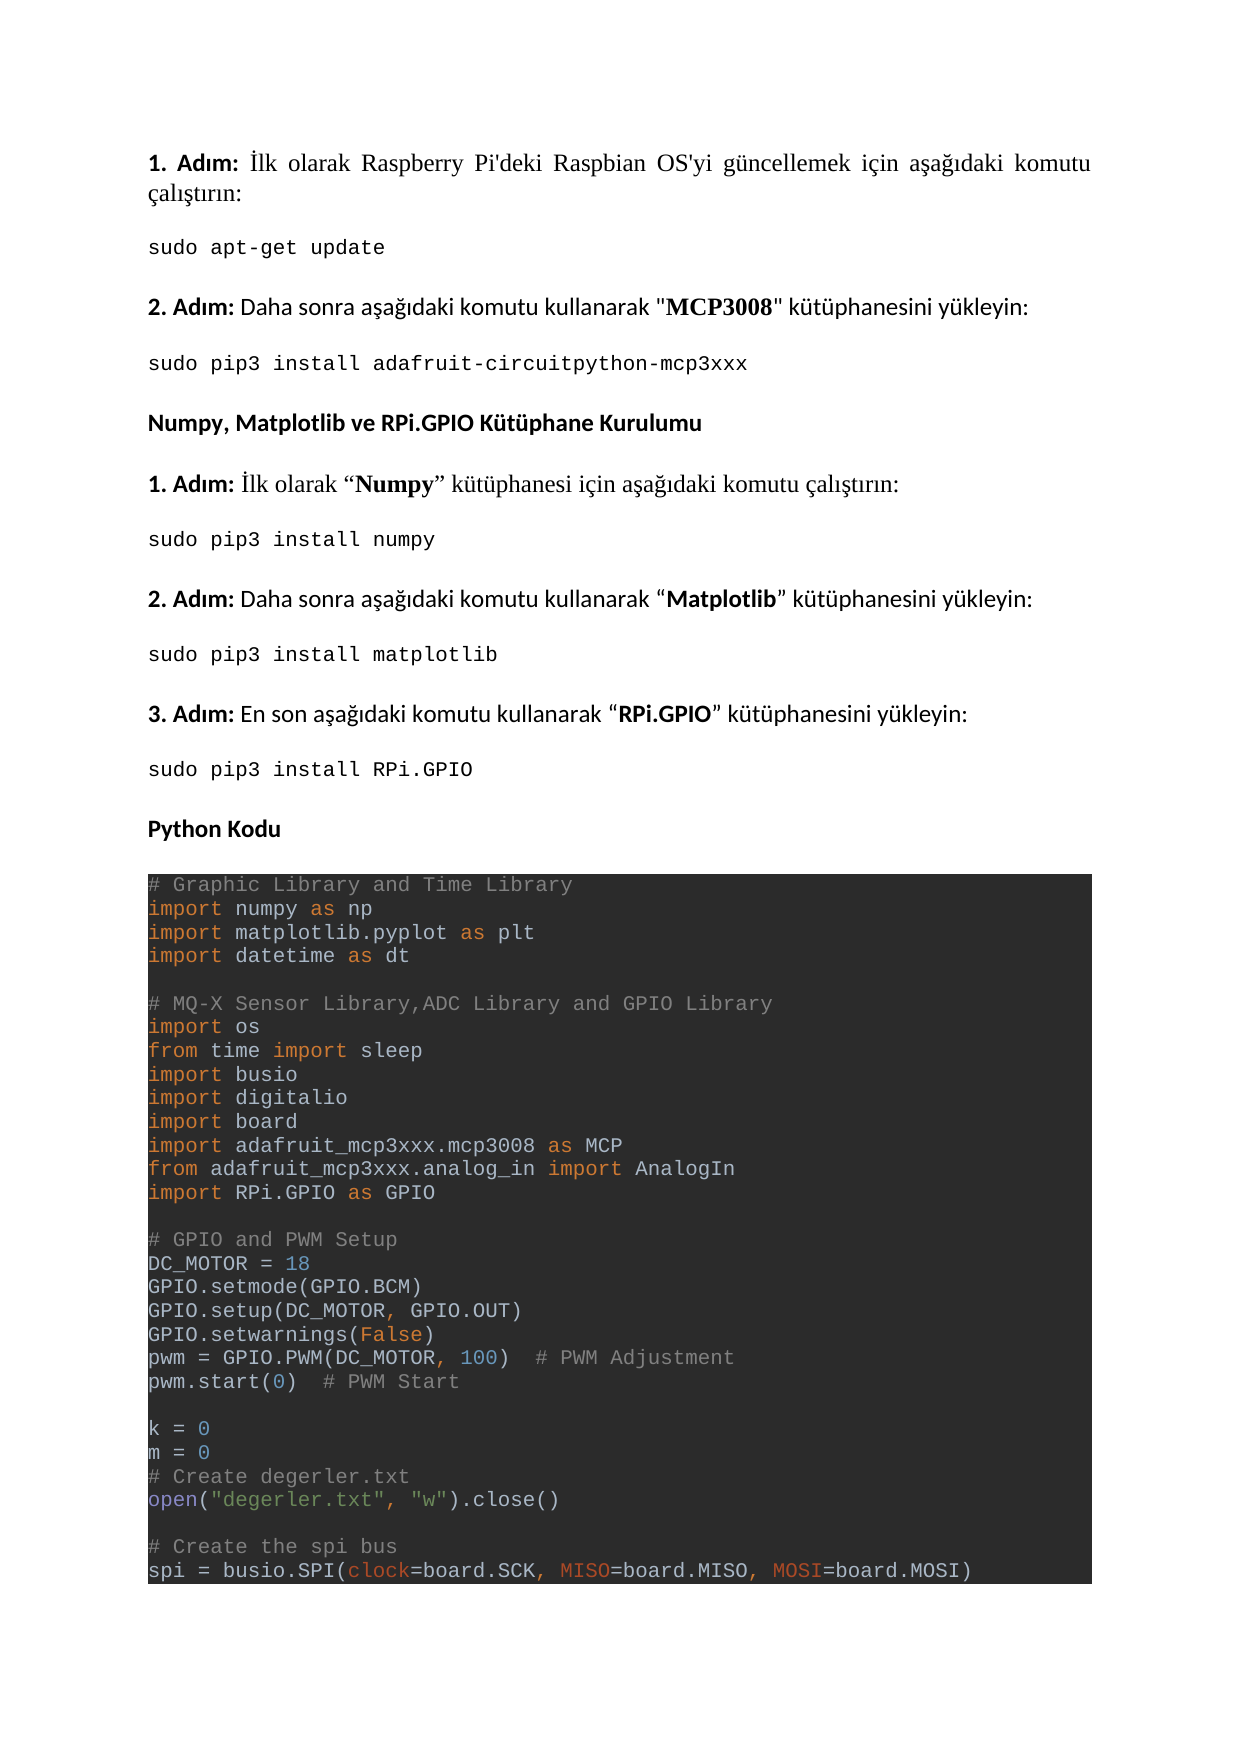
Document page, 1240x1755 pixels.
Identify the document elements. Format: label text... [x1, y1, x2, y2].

text 2. Adım: Daha sonra aşağıdaki komutu kullanarak “Matplotlib” kütüphanesini yükleyin: [148, 583, 1092, 613]
text # Graphic Library and Time Library import numpy as np import matplotlib.pyplot as plt import datetime as dt # MQ-X Sensor Library,ADC Library and GPIO Library import os from time import sleep import busio import digitalio import board import adafruit_mcp3xxx.mcp3008 as MCP from adafruit_mcp3xxx.analog_in import AnalogIn import RPi.GPIO as GPIO # GPIO and PWM Setup DC_MOTOR = 18 GPIO.setmode(GPIO.BCM) GPIO.setup(DC_MOTOR, GPIO.OUT) GPIO.setwarnings(False) pwm = GPIO.PWM(DC_MOTOR, 100) # PWM Adjustment pwm.start(0) # PWM Start k = 0 m = 0 # Create degerler.txt open("degerler.txt", "w").close() # Create the spi bus spi = busio.SPI(clock=board.SCK, MISO=board.MISO, MOSI=board.MOSI) [148, 874, 1092, 1584]
text Python Kodu [148, 813, 1092, 844]
text sudo apt-get update [148, 237, 1092, 261]
text 3. Adım: En son aşağıdaki komutu kullanarak “RPi.GPIO” kütüphanesini yükleyin: [148, 698, 1092, 729]
text Numpy, Matplotlib ve RPi.GPIO Kütüphane Kurulumu [148, 407, 1092, 437]
text sudo pip3 install numpy [148, 529, 1092, 552]
text 1. Adım: İlk olarak “Numpy” kütüphanesi için aşağıdaki komutu çalıştırın: [148, 468, 1092, 498]
text 1. Adım: İlk olarak Raspberry Pi'deki Raspbian OS'yi güncellemek için aşağıdaki komutu çalıştırın: [148, 148, 1092, 207]
text sudo pip3 install matplotlib [148, 644, 1092, 668]
text 2. Adım: Daha sonra aşağıdaki komutu kullanarak "MCP3008" kütüphanesini yükleyin: [148, 292, 1092, 322]
text sudo pip3 install adafruit-circuitpython-mcp3xxx [148, 353, 1092, 376]
text sudo pip3 install RPi.GPIO [148, 759, 1092, 783]
